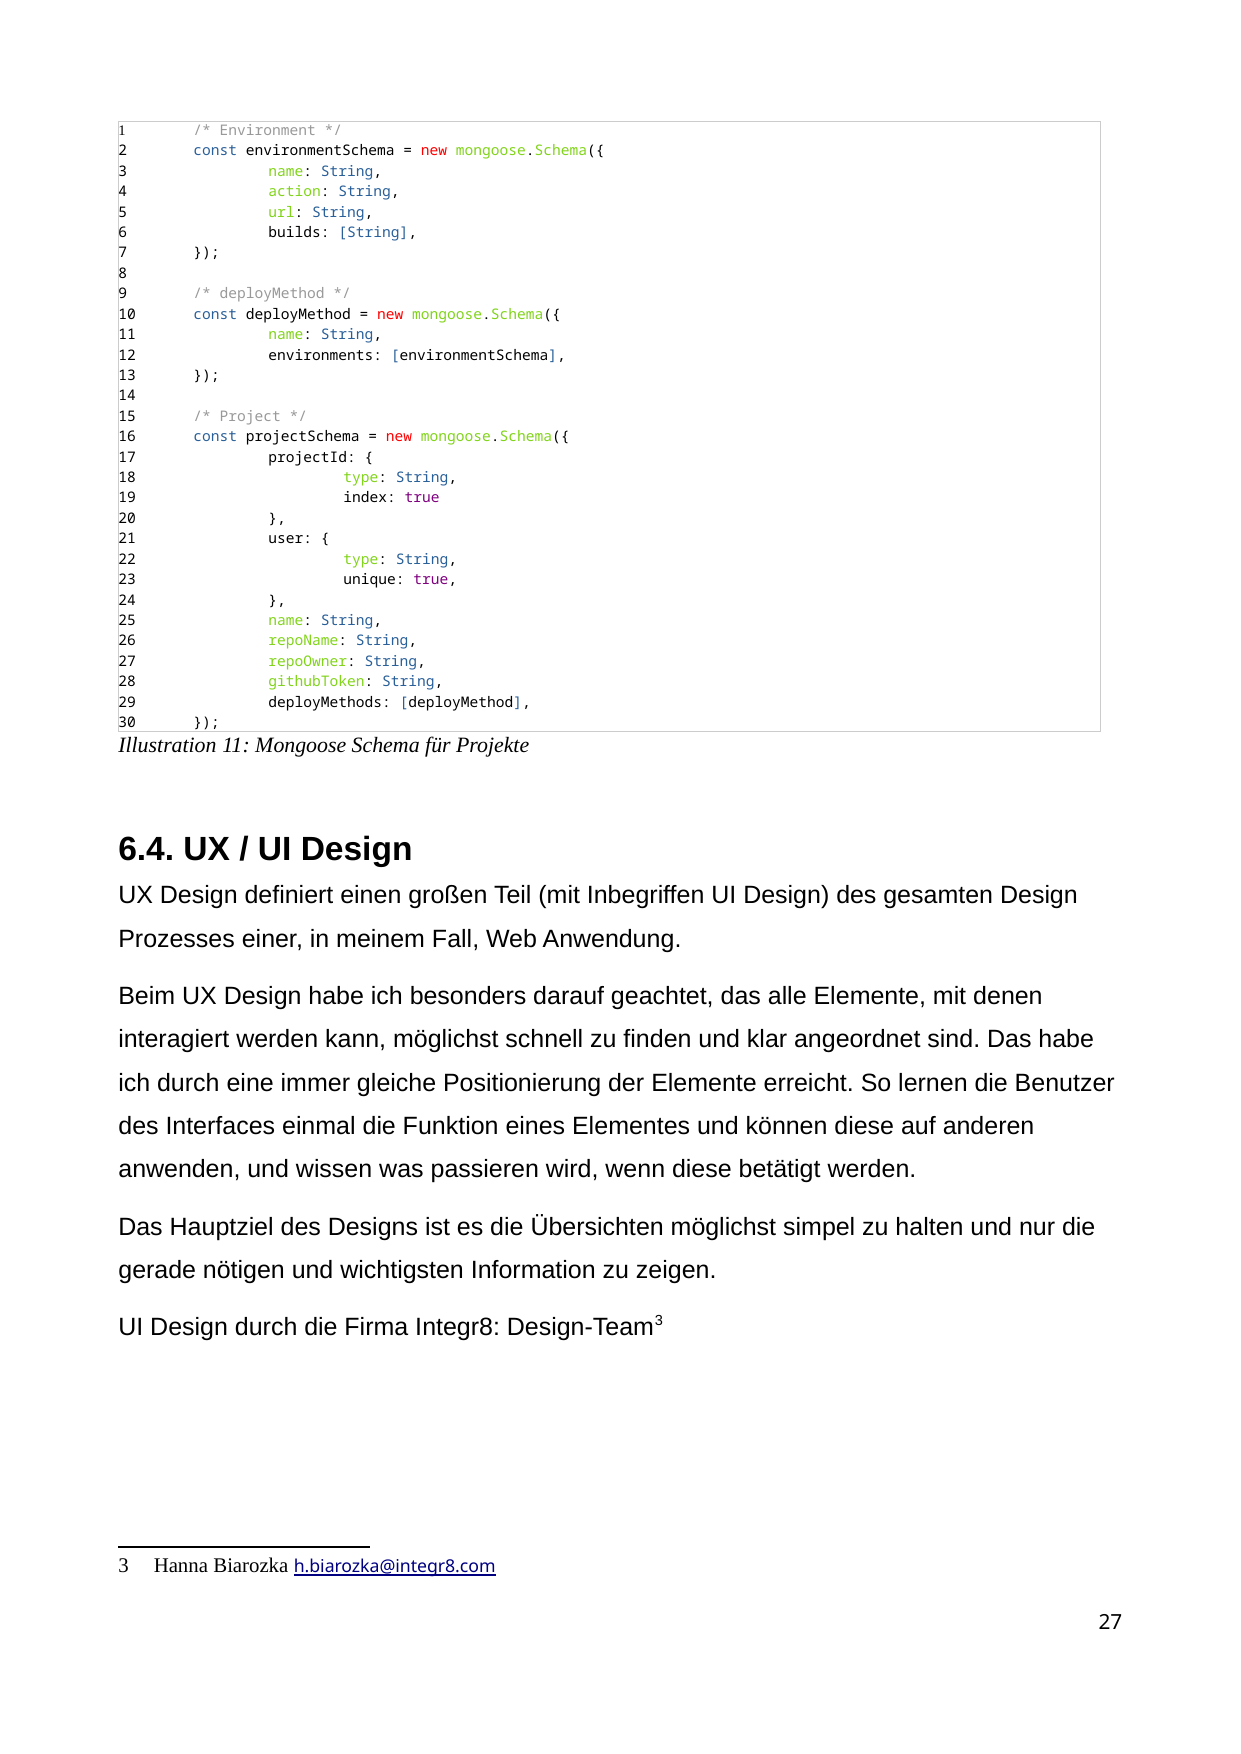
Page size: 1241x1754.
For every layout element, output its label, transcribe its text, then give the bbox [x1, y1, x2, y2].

text Das Hauptziel des Designs ist es die Übersichten möglichst simpel zu halten und nur die gerade nötigen und wichtigsten Information zu zeigen. [118, 1211, 1122, 1283]
text UX Design definiert einen großen Teil (mit Inbegriffen UI Design) des gesamten Design Prozesses einer, in meinem Fall, Web Anwendung. [118, 880, 1122, 952]
subtitle 6.4. UX / UI Design [118, 829, 1122, 868]
text UI Design durch die Firma Integr8: Design-Team [118, 1312, 1122, 1341]
text Beim UX Design habe ich besonders darauf geachtet, das alle Elemente, mit denen interagiert werden kann, möglichst schnell zu finden und klar angeordnet sind. Das habe ich durch eine immer gleiche Positionierung der Elemente erreicht. So lernen die Benutzer des Interfaces einmal die Funktion eines Elementes und können diese auf anderen anwenden, und wissen was passieren wird, wenn diese betätigt werden. [118, 981, 1122, 1182]
text Illustration 11: Mongoose Schema für Projekte [118, 732, 1100, 757]
text Hanna Biarozka h.biarozka@integr8.com [118, 1553, 1122, 1578]
text Illustration 11: Mongoose Schema für Projekte [119, 134, 1100, 731]
